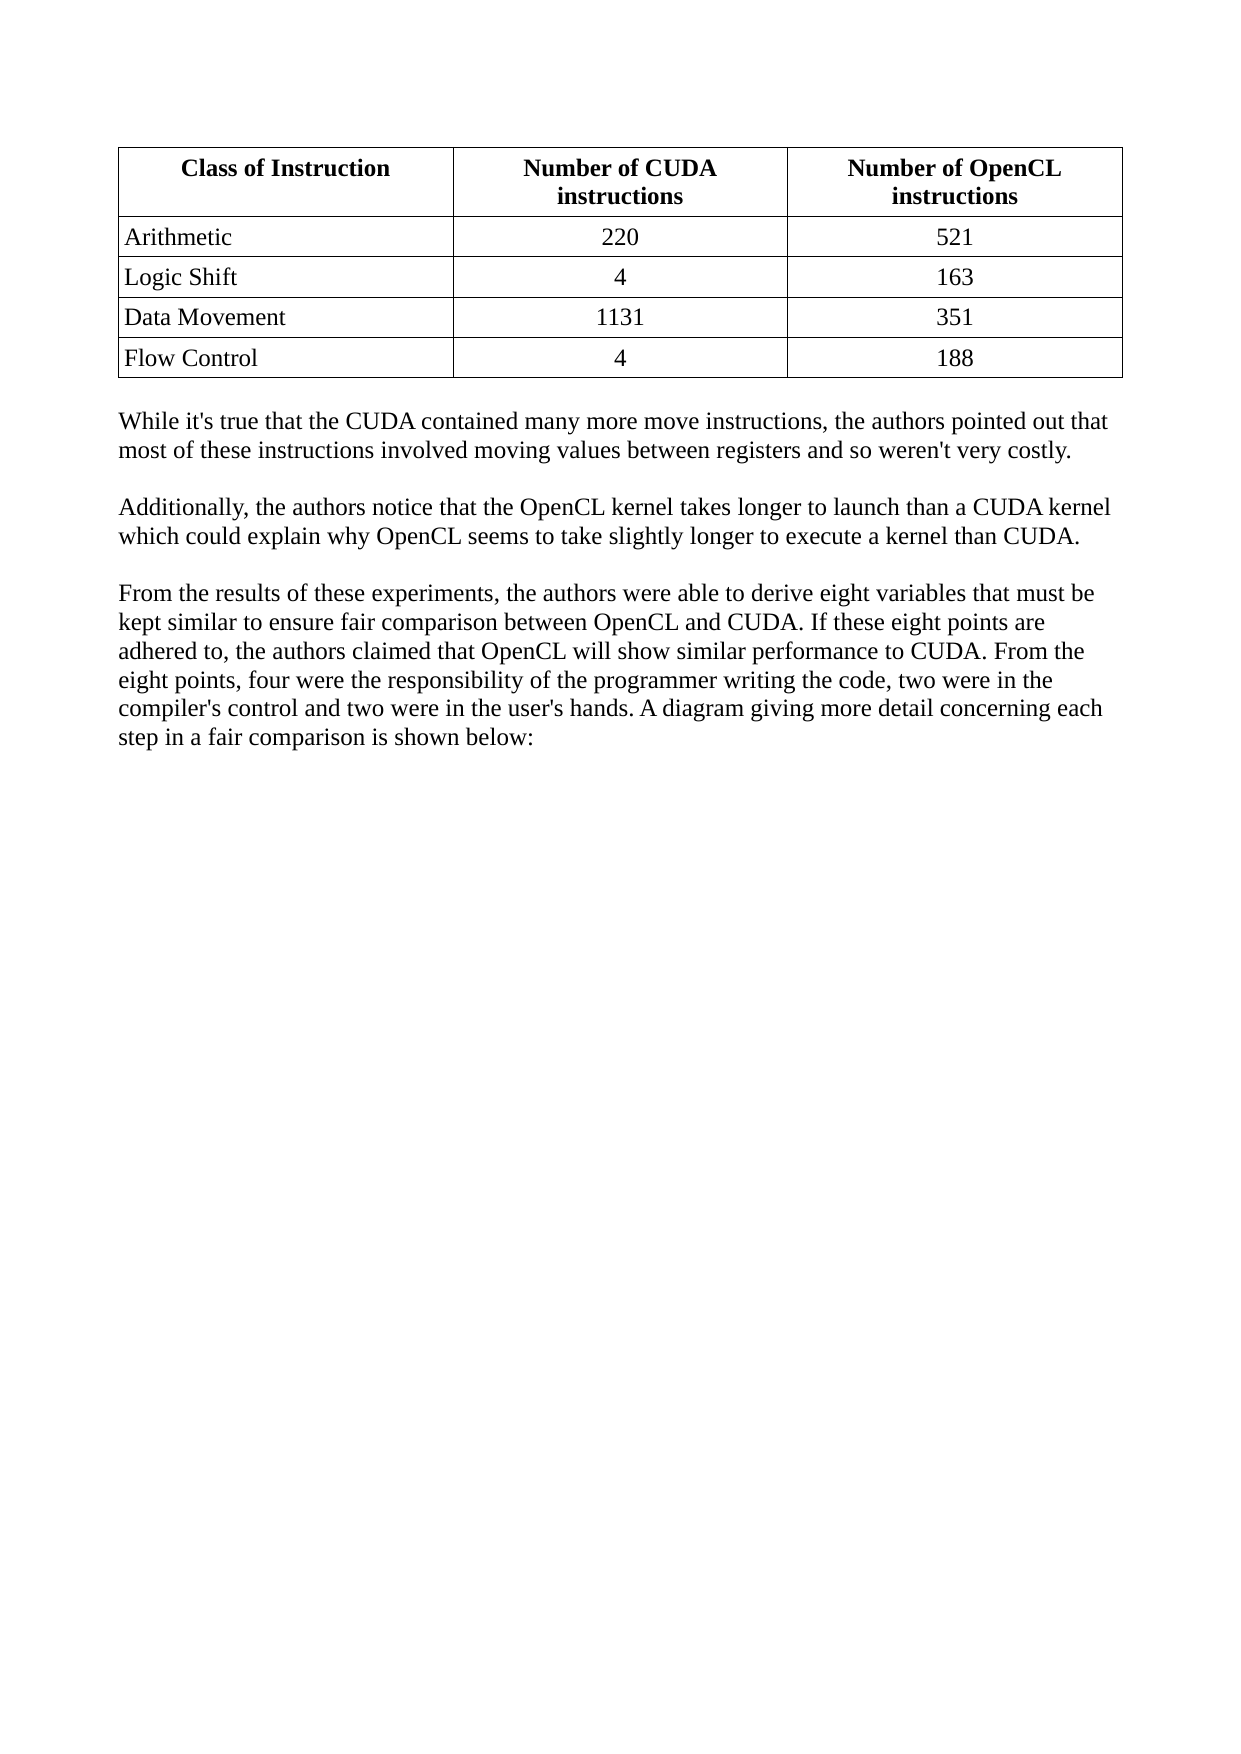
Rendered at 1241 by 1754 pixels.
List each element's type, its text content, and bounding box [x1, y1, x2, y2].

table_cell Arithmetic [119, 217, 453, 256]
text While it's true that the CUDA contained many more move instructions, the authors pointed out that most of these instructions involved moving values between registers and so weren't very costly. [118, 406, 1122, 463]
table_cell 1131 [454, 298, 787, 337]
table_cell 163 [788, 257, 1122, 297]
table_cell 4 [454, 257, 787, 297]
table_header Class of Instruction [119, 148, 453, 216]
table_cell 188 [788, 338, 1122, 377]
table_cell Flow Control [119, 338, 453, 377]
table_header Number of OpenCL instructions [788, 148, 1122, 216]
table_cell Logic Shift [119, 257, 453, 297]
table_cell 4 [454, 338, 787, 377]
table_cell Data Movement [119, 298, 453, 337]
table_header Number of CUDA instructions [454, 148, 787, 216]
text Additionally, the authors notice that the OpenCL kernel takes longer to launch than a CUDA kernel which could explain why OpenCL seems to take slightly longer to execute a kernel than CUDA. [118, 492, 1122, 550]
table_cell 220 [454, 217, 787, 256]
table_cell 351 [788, 298, 1122, 337]
table_cell 521 [788, 217, 1122, 256]
text From the results of these experiments, the authors were able to derive eight variables that must be kept similar to ensure fair comparison between OpenCL and CUDA. If these eight points are adhered to, the authors claimed that OpenCL will show similar performance to CUDA. From the eight points, four were the responsibility of the programmer writing the code, two were in the compiler's control and two were in the user's hands. A diagram giving more detail concerning each step in a fair comparison is shown below: [118, 578, 1122, 751]
